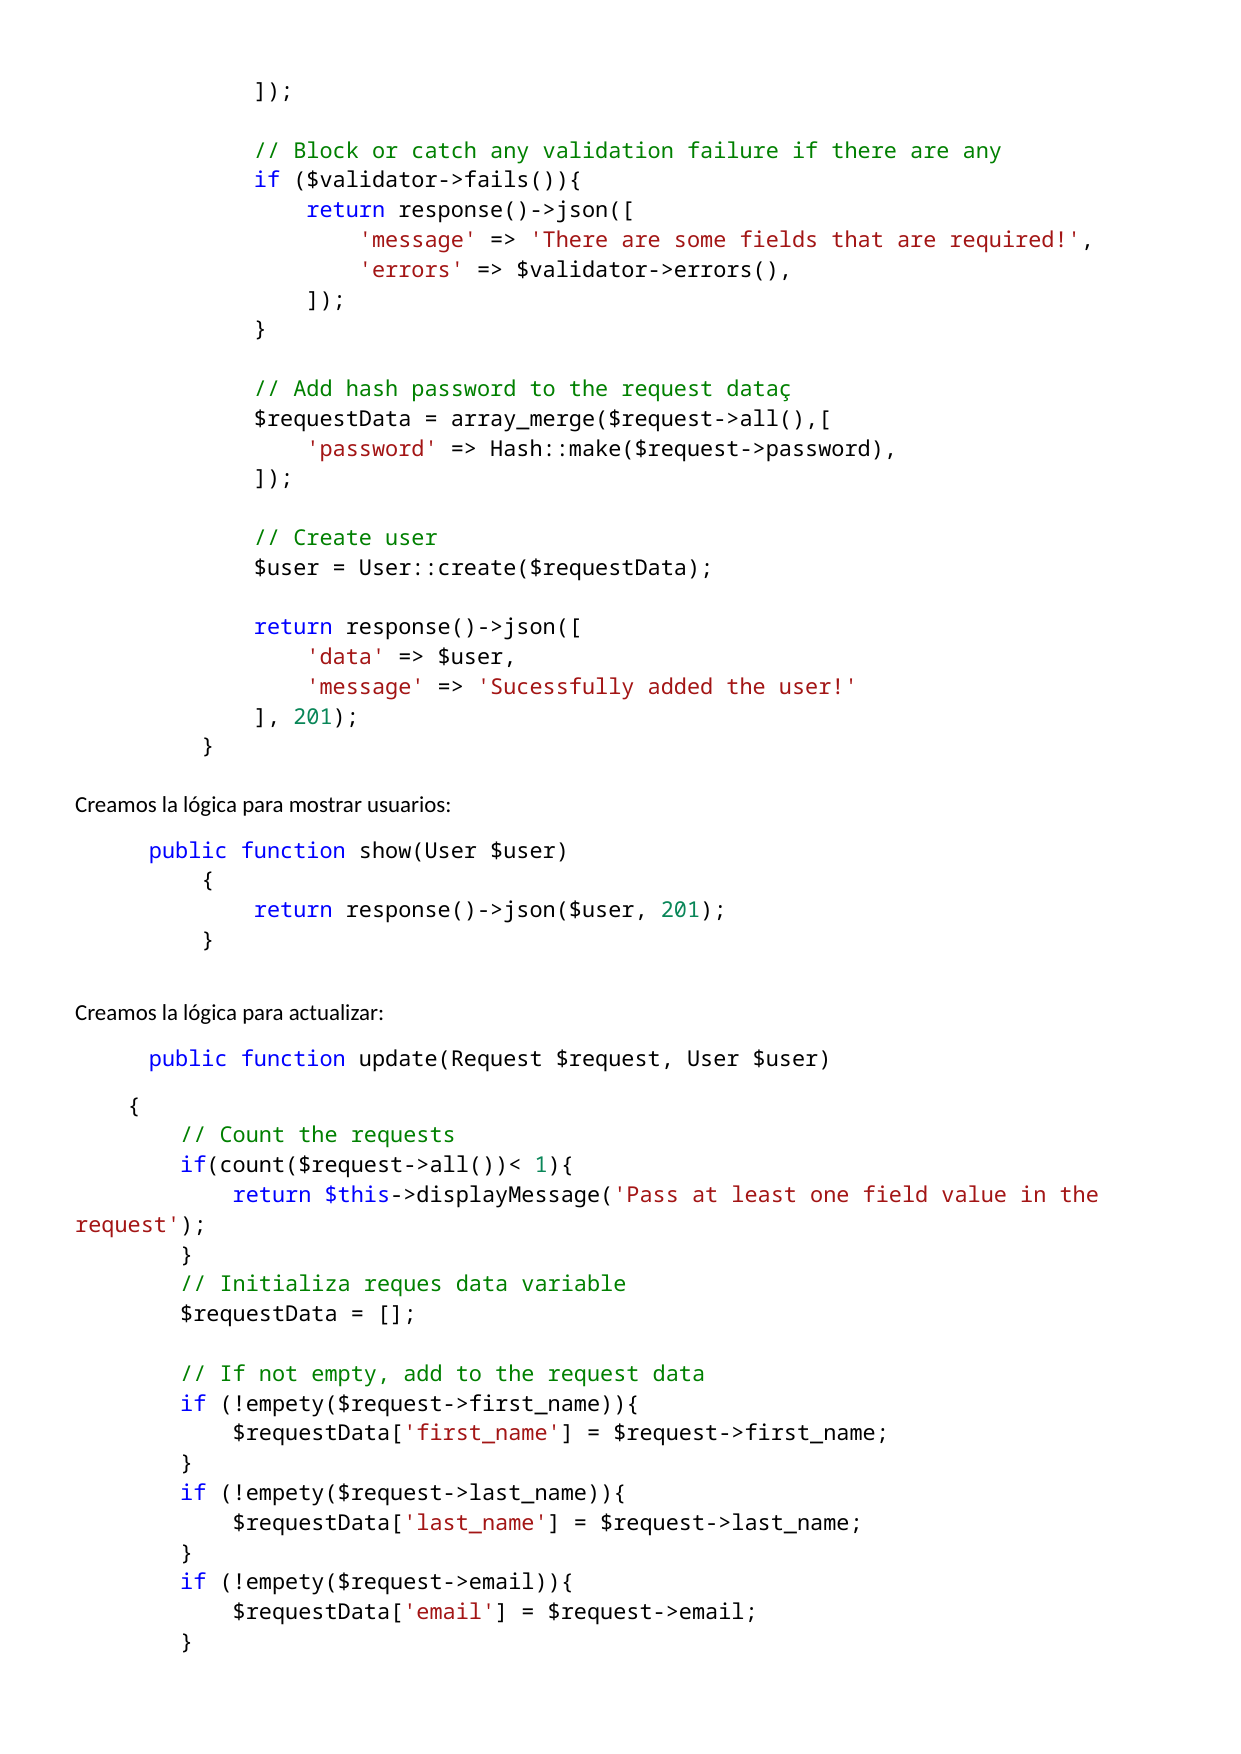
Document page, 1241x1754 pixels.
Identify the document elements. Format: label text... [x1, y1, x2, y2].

text } [75, 1626, 1165, 1656]
text // Block or catch any validation failure if there are any [149, 134, 1165, 164]
text $requestData['first_name'] = $request->first_name; [75, 1417, 1165, 1447]
text } [149, 730, 1165, 760]
text return response()->json([ [149, 611, 1165, 641]
text if(count($request->all())< 1){ [75, 1149, 1165, 1179]
text // Add hash password to the request dataç [149, 373, 1165, 403]
text } [75, 1537, 1165, 1566]
text public function update(Request $request, User $user) [75, 1043, 1165, 1073]
text } [75, 1239, 1165, 1268]
text { [75, 1090, 1165, 1119]
text { [149, 864, 1165, 894]
text if (!empety($request->email)){ [75, 1566, 1165, 1596]
text ]); [149, 283, 1165, 313]
text $requestData = []; [75, 1298, 1165, 1328]
text // Count the requests [75, 1119, 1165, 1149]
text return response()->json([ [149, 194, 1165, 224]
text Creamos la lógica para mostrar usuarios: [75, 790, 1165, 818]
text 'message' => 'Sucessfully added the user!' [149, 671, 1165, 701]
text public function show(User $user) [149, 835, 1165, 864]
text // Create user [149, 522, 1165, 552]
text if ($validator->fails()){ [149, 164, 1165, 194]
text $requestData['email'] = $request->email; [75, 1596, 1165, 1626]
text $requestData = array_merge($request->all(),[ [149, 403, 1165, 432]
text ], 201); [149, 701, 1165, 730]
text $requestData['last_name'] = $request->last_name; [75, 1507, 1165, 1537]
text } [149, 924, 1165, 954]
text 'data' => $user, [149, 641, 1165, 671]
text ]); [149, 75, 1165, 105]
text 'errors' => $validator->errors(), [149, 254, 1165, 283]
text Creamos la lógica para actualizar: [75, 998, 1165, 1027]
text ]); [149, 462, 1165, 492]
text if (!empety($request->last_name)){ [75, 1477, 1165, 1507]
text 'password' => Hash::make($request->password), [149, 432, 1165, 462]
text } [75, 1447, 1165, 1477]
text $user = User::create($requestData); [149, 552, 1165, 581]
text // Initializa reques data variable [75, 1268, 1165, 1298]
text } [149, 313, 1165, 343]
text return $this->displayMessage('Pass at least one field value in the request'); [75, 1179, 1165, 1239]
text return response()->json($user, 201); [149, 894, 1165, 924]
text if (!empety($request->first_name)){ [75, 1388, 1165, 1417]
text 'message' => 'There are some fields that are required!', [149, 224, 1165, 254]
text // If not empty, add to the request data [75, 1358, 1165, 1388]
